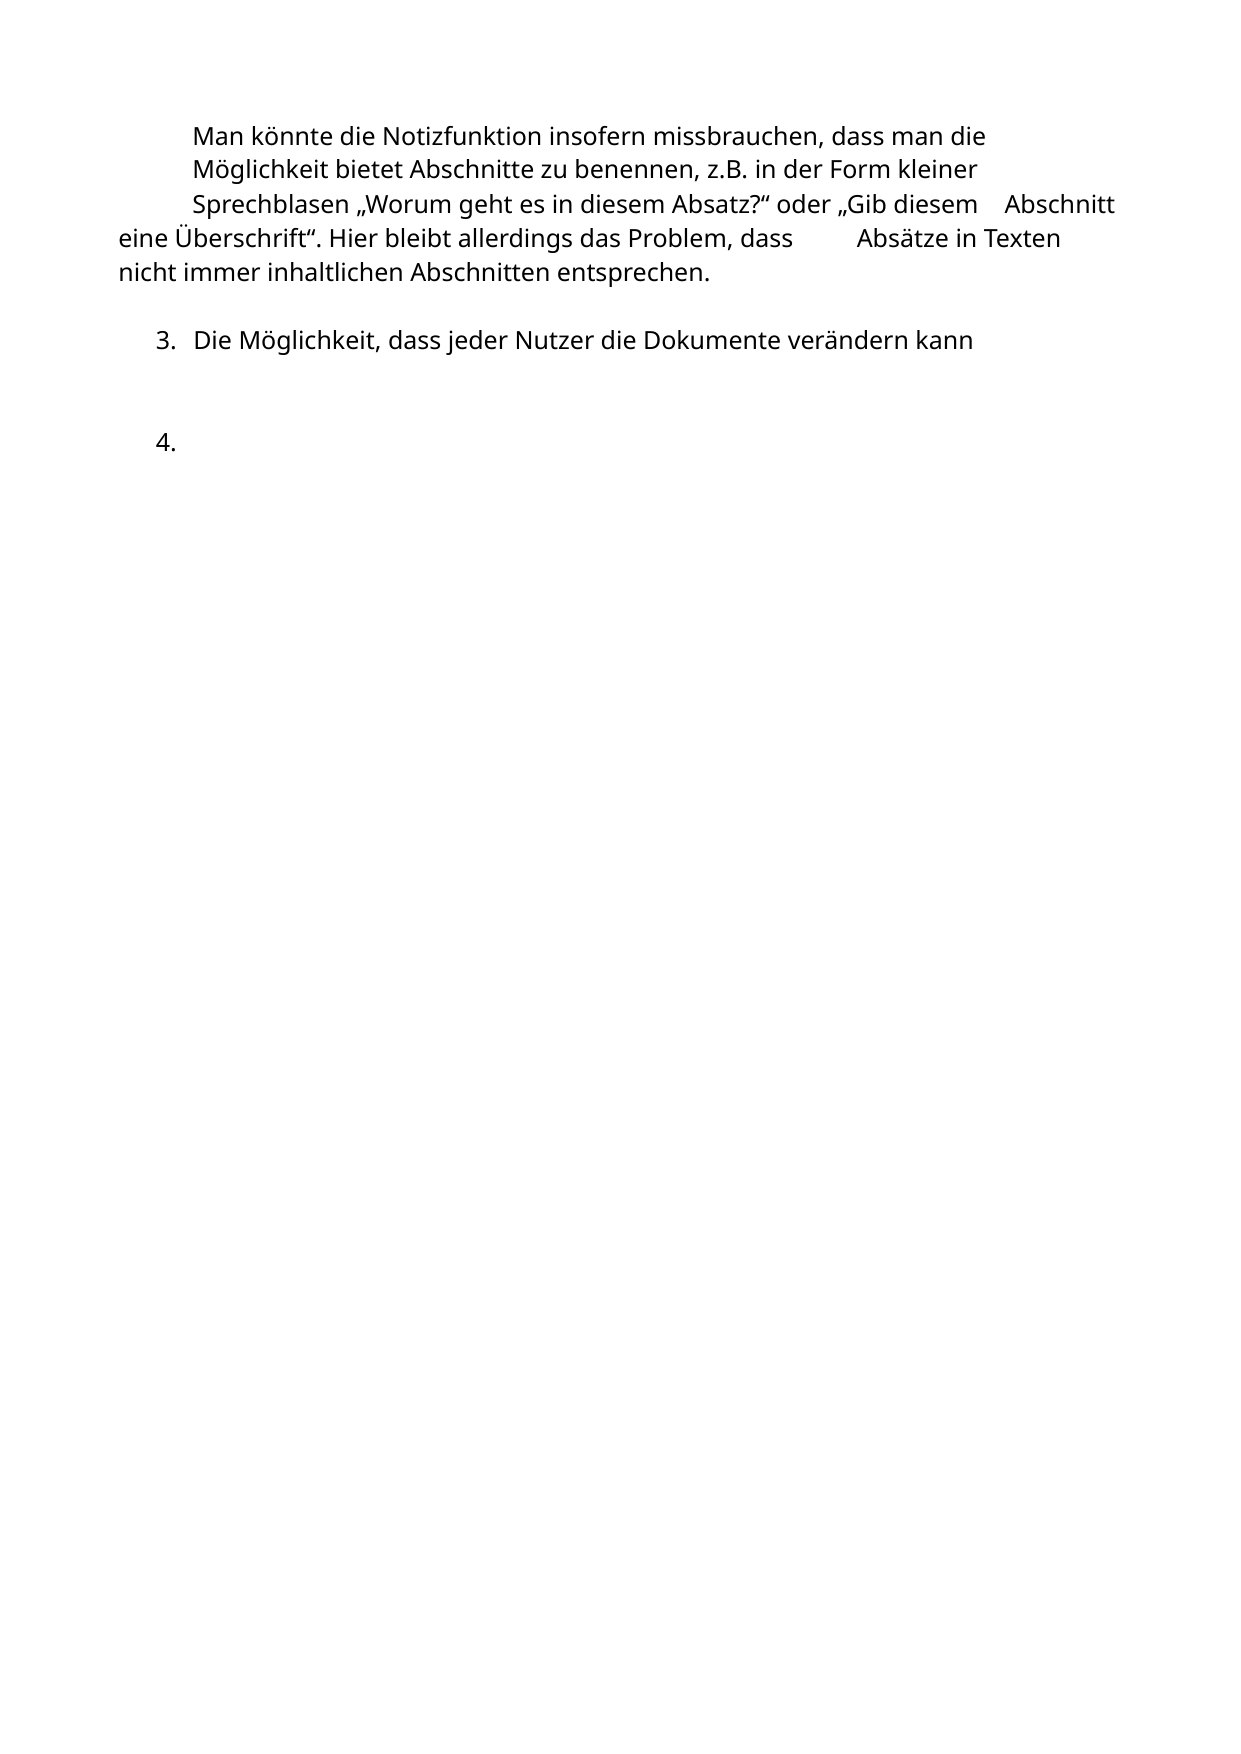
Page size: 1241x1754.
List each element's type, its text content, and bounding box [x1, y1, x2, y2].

list Die Möglichkeit, dass jeder Nutzer die Dokumente verändern kann [156, 322, 1122, 357]
text Man könnte die Notizfunktion insofern missbrauchen, dass man die Möglichkeit bietet Abschnitte zu benennen, z.B. in der Form kleiner Sprechblasen „Worum geht es in diesem Absatz?“ oder „Gib diesem Abschnitt eine Überschrift“. Hier bleibt allerdings das Problem, dass Absätze in Texten nicht immer inhaltlichen Abschnitten entsprechen. [118, 118, 1122, 288]
